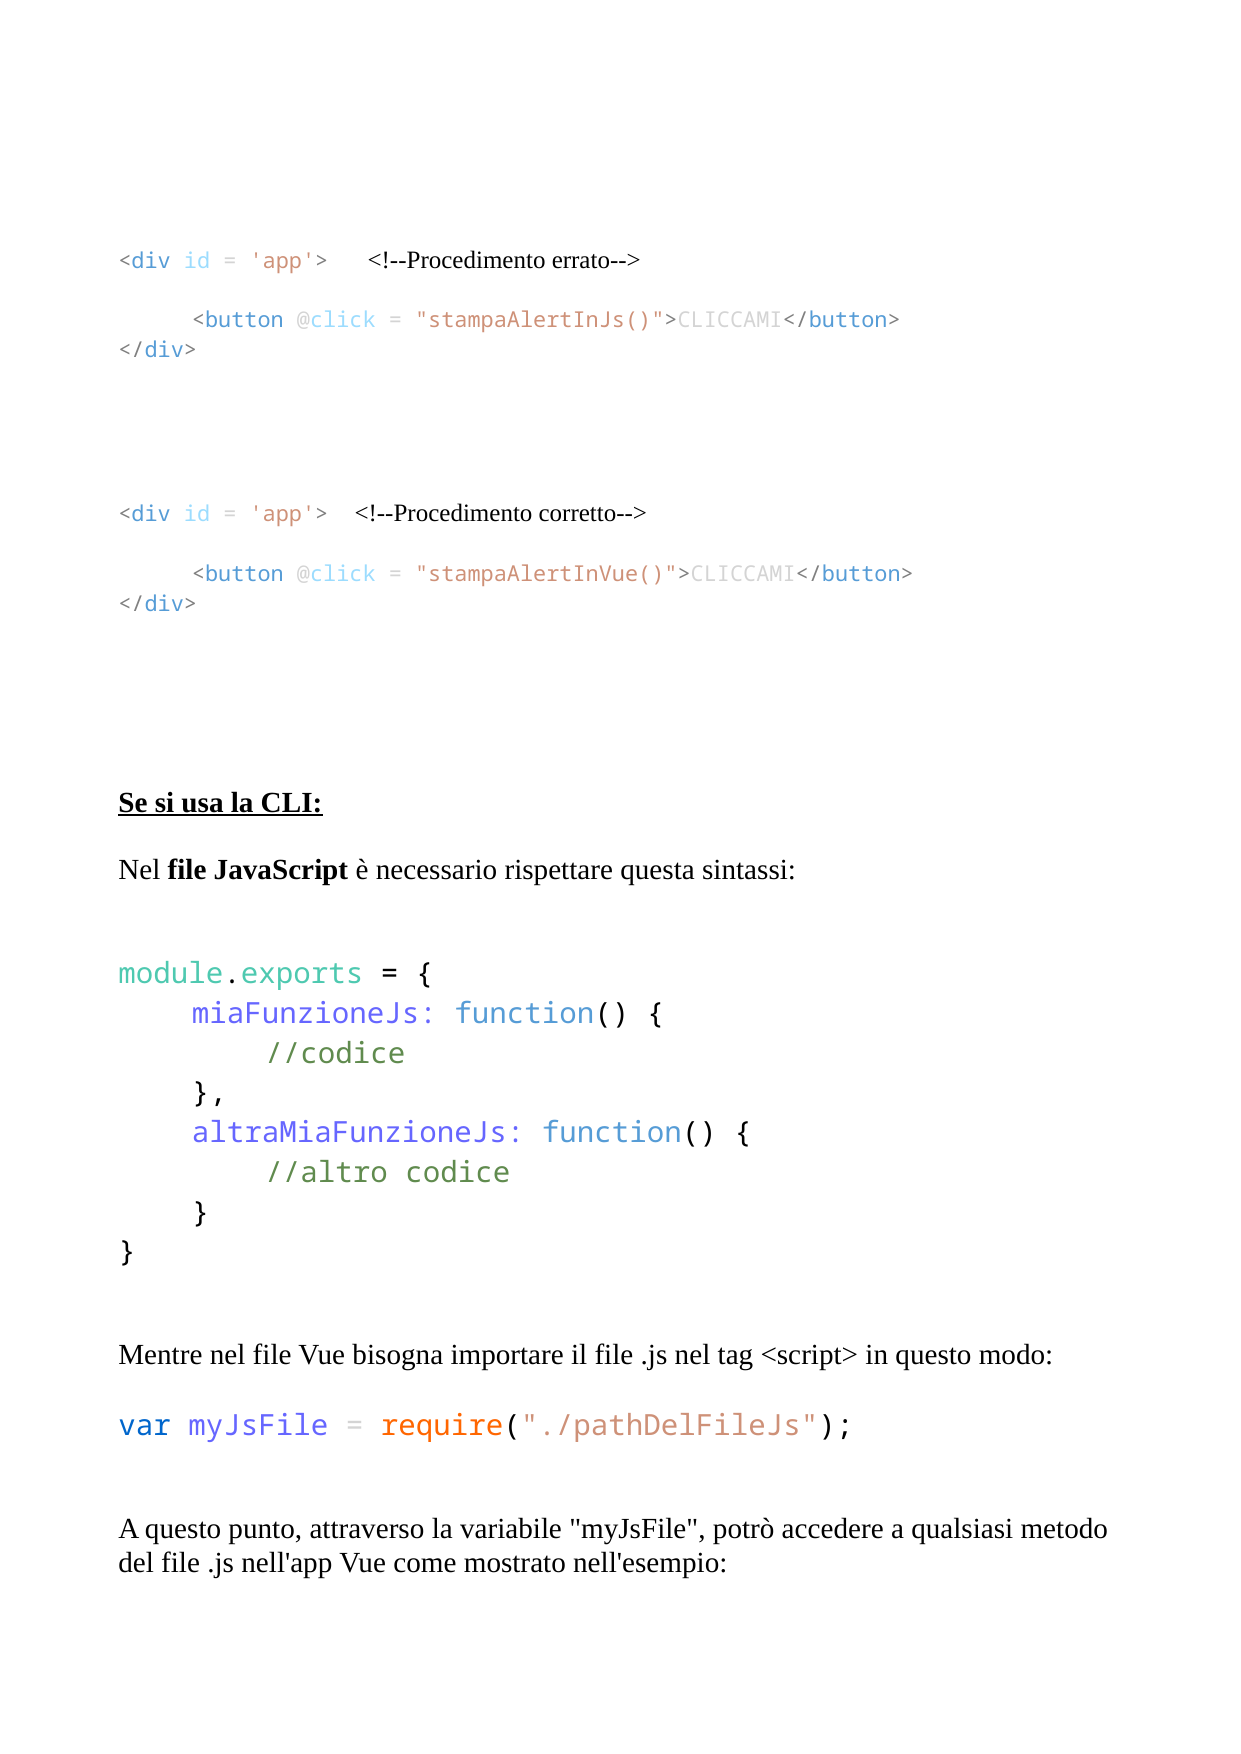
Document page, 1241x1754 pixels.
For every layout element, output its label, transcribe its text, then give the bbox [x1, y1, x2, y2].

text <button @click = "stampaAlertInVue()">CLICCAMI</button> [118, 558, 1122, 587]
text <div id = 'app'> <!--Procedimento errato--> [118, 245, 1122, 274]
text } [118, 1231, 1122, 1270]
text </div> [118, 587, 1122, 617]
text A questo punto, attraverso la variabile "myJsFile", potrò accedere a qualsiasi metodo del file .js nell'app Vue come mostrato nell'esempio: [118, 1511, 1122, 1578]
text var myJsFile = require("./pathDelFileJs"); [118, 1404, 1122, 1444]
text //codice [118, 1032, 1122, 1072]
text miaFunzioneJs: function() { [118, 992, 1122, 1032]
text altraMiaFunzioneJs: function() { [118, 1111, 1122, 1151]
text <div id = 'app'> <!--Procedimento corretto--> [118, 498, 1122, 528]
text <button @click = "stampaAlertInJs()">CLICCAMI</button> [118, 304, 1122, 334]
text Se si usa la CLI: [118, 785, 1122, 818]
text </div> [118, 334, 1122, 364]
text module.exports = { [118, 953, 1122, 992]
text }, [118, 1072, 1122, 1111]
text } [118, 1191, 1122, 1231]
text Nel file JavaScript è necessario rispettare questa sintassi: [118, 852, 1122, 886]
text //altro codice [118, 1151, 1122, 1191]
text Mentre nel file Vue bisogna importare il file .js nel tag <script> in questo modo: [118, 1337, 1122, 1371]
